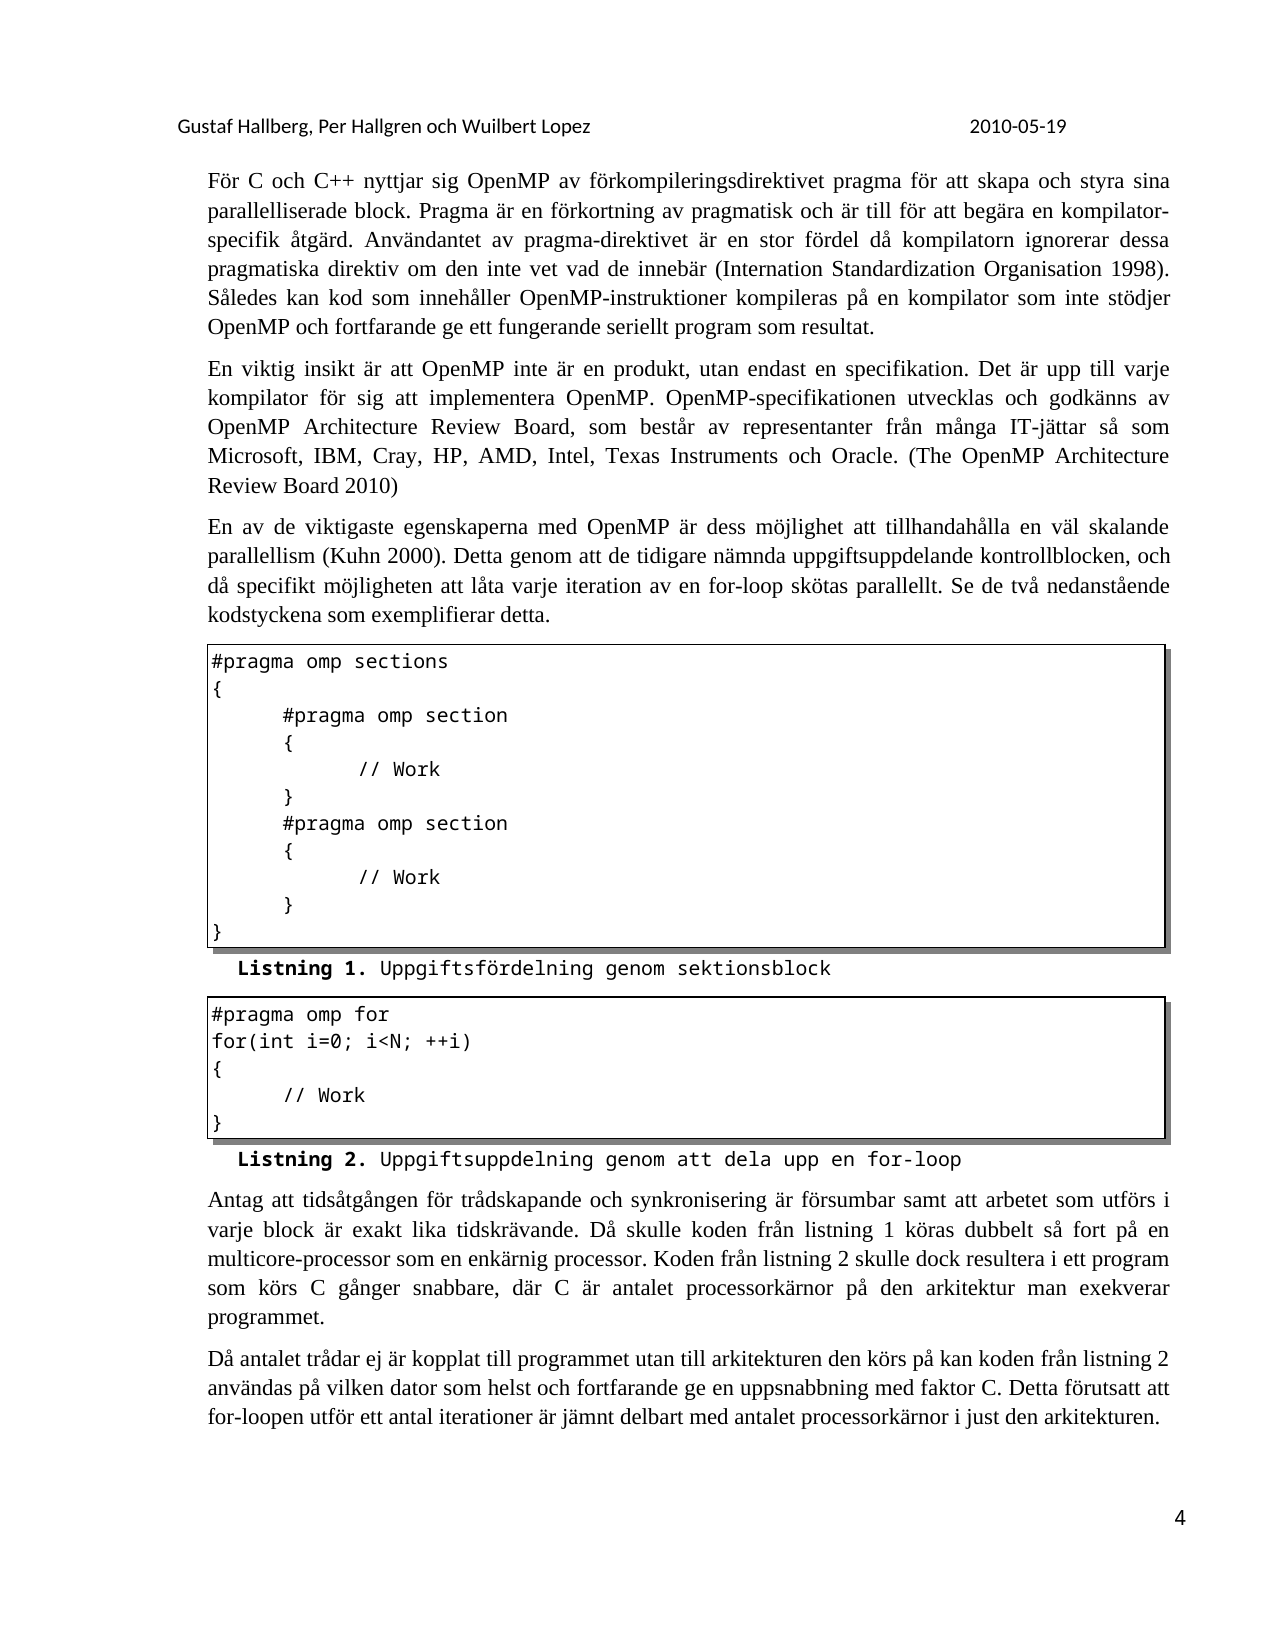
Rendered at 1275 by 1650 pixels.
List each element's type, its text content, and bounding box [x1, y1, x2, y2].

text #pragma omp for for(int i=0; i<N; ++i) { // Work } [208, 998, 1164, 1138]
text En viktig insikt är att OpenMP inte är en produkt, utan endast en specifikation. Det är upp till varje kompilator för sig att implementera OpenMP. OpenMP-specifikationen utvecklas och godkänns av OpenMP Architecture Review Board, som består av representanter från många IT-jättar så som Microsoft, IBM, Cray, HP, AMD, Intel, Texas Instruments och Oracle. (The OpenMP Architecture Review Board 2010) [207, 469, 1171, 498]
text Listning 1. Uppgiftsfördelning genom sektionsblock [237, 954, 1186, 981]
text Då antalet trådar ej är kopplat till programmet utan till arkitekturen den körs på kan koden från listning 2 användas på vilken dator som helst och fortfarande ge en uppsnabbning med faktor C. Detta förutsatt att for-loopen utför ett antal iterationer är jämnt delbart med antalet processorkärnor i just den arkitekturen. [207, 1400, 1171, 1429]
text #pragma omp sections { #pragma omp section { // Work } #pragma omp section { // Work } } [208, 645, 1164, 947]
text För C och C++ nyttjar sig OpenMP av förkompileringsdirektivet pragma för att skapa och styra sina parallelliserade block. Pragma är en förkortning av pragmatisk och är till för att begära en kompilator-specifik åtgärd. Användantet av pragma-direktivet är en stor fördel då kompilatorn ignorerar dessa pragmatiska direktiv om den inte vet vad de innebär (Internation Standardization Organisation 1998). Således kan kod som innehåller OpenMP-instruktioner kompileras på en kompilator som inte stödjer OpenMP och fortfarande ge ett fungerande seriellt program som resultat. [207, 311, 1171, 340]
text En av de viktigaste egenskaperna med OpenMP är dess möjlighet att tillhandahålla en väl skalande parallellism (Kuhn 2000). Detta genom att de tidigare nämnda uppgiftsuppdelande kontrollblocken, och då specifikt möjligheten att låta varje iteration av en for-loop skötas parallellt. Se de två nedanstående kodstyckena som exemplifierar detta. [207, 598, 1171, 627]
text Antag att tidsåtgången för trådskapande och synkronisering är försumbar samt att arbetet som utförs i varje block är exakt lika tidskrävande. Då skulle koden från listning 1 köras dubbelt så fort på en multicore-processor som en enkärnig processor. Koden från listning 2 skulle dock resultera i ett program som körs C gånger snabbare, där C är antalet processorkärnor på den arkitektur man exekverar programmet. [207, 1300, 1171, 1329]
text Listning 2. Uppgiftsuppdelning genom att dela upp en for-loop [237, 1145, 1186, 1172]
